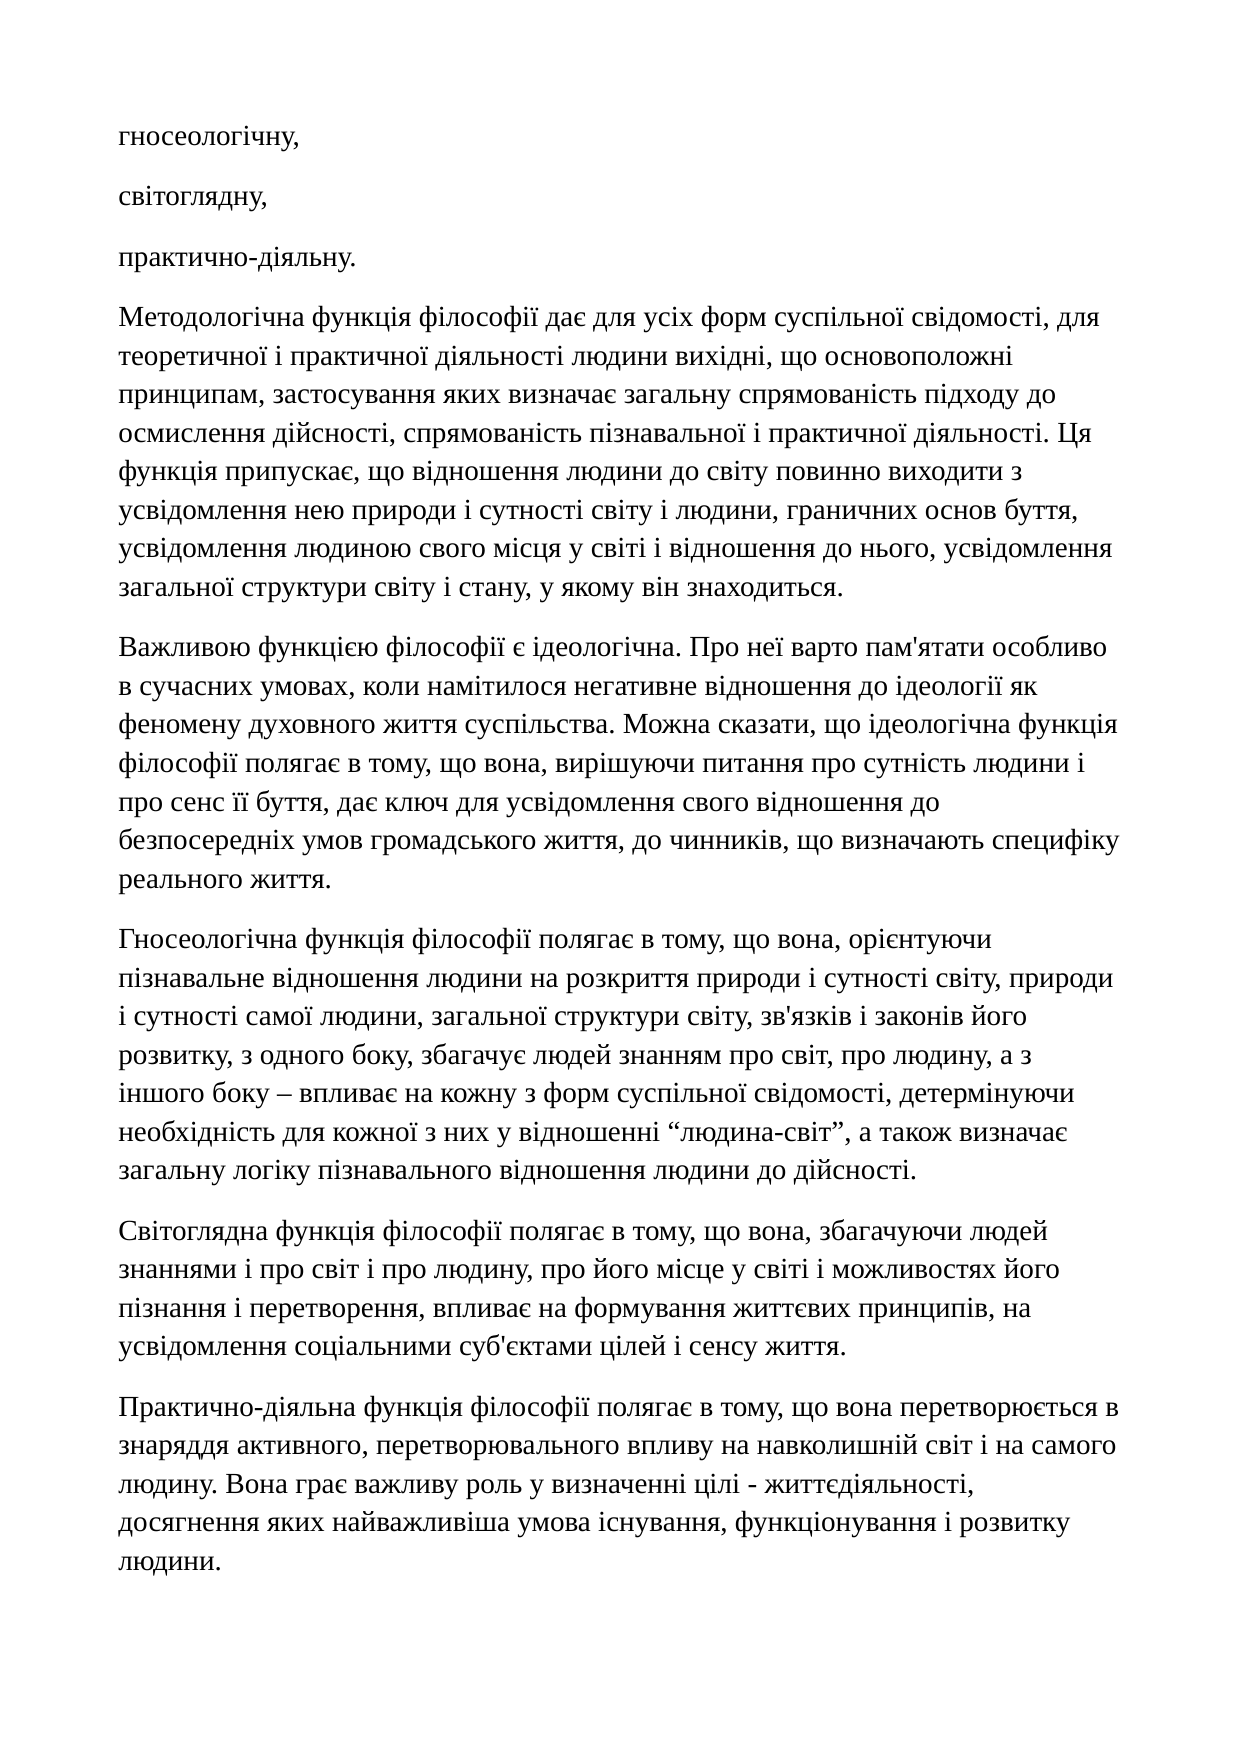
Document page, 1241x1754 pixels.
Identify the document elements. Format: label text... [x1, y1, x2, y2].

text Практично-діяльна функція філософії полягає в тому, що вона перетворюється в знаряддя активного, перетворювального впливу на навколишній світ і на самого людину. Вона грає важливу роль у визначенні цілі - життєдіяльності, досягнення яких найважливіша умова існування, функціонування і розвитку людини. [118, 1389, 1122, 1577]
text практично-діяльну. [118, 239, 1122, 272]
text Важливою функцією філософії є ідеологічна. Про неї варто пам'ятати особливо в сучасних умовах, коли намітилося негативне відношення до ідеології як феномену духовного життя суспільства. Можна сказати, що ідеологічна функція філософії полягає в тому, що вона, вирішуючи питання про сутність людини і про сенс її буття, дає ключ для усвідомлення свого відношення до безпосередніх умов громадського життя, до чинників, що визначають специфіку реального життя. [118, 629, 1122, 894]
text світоглядну, [118, 178, 1122, 212]
text гносеологічну, [118, 118, 1122, 152]
text Методологічна функція філософії дає для усіх форм суспільної свідомості, для теоретичної і практичної діяльності людини вихідні, що основоположні принципам, застосування яких визначає загальну спрямованість підходу до осмислення дійсності, спрямованість пізнавальної і практичної діяльності. Ця функція припускає, що відношення людини до світу повинно виходити з усвідомлення нею природи і сутності світу і людини, граничних основ буття, усвідомлення людиною свого місця у світі і відношення до нього, усвідомлення загальної структури світу і стану, у якому він знаходиться. [118, 299, 1122, 603]
text Гносеологічна функція філософії полягає в тому, що вона, орієнтуючи пізнавальне відношення людини на розкриття природи і сутності світу, природи і сутності самої людини, загальної структури світу, зв'язків і законів його розвитку, з одного боку, збагачує людей знанням про світ, про людину, а з іншого боку – впливає на кожну з форм суспільної свідомості, детермінуючи необхідність для кожної з них у відношенні “людина-світ”, а також визначає загальну логіку пізнавального відношення людини до дійсності. [118, 921, 1122, 1186]
text Світоглядна функція філософії полягає в тому, що вона, збагачуючи людей знаннями і про світ і про людину, про його місце у світі і можливостях його пізнання і перетворення, впливає на формування життєвих принципів, на усвідомлення соціальними суб'єктами цілей і сенсу життя. [118, 1213, 1122, 1362]
